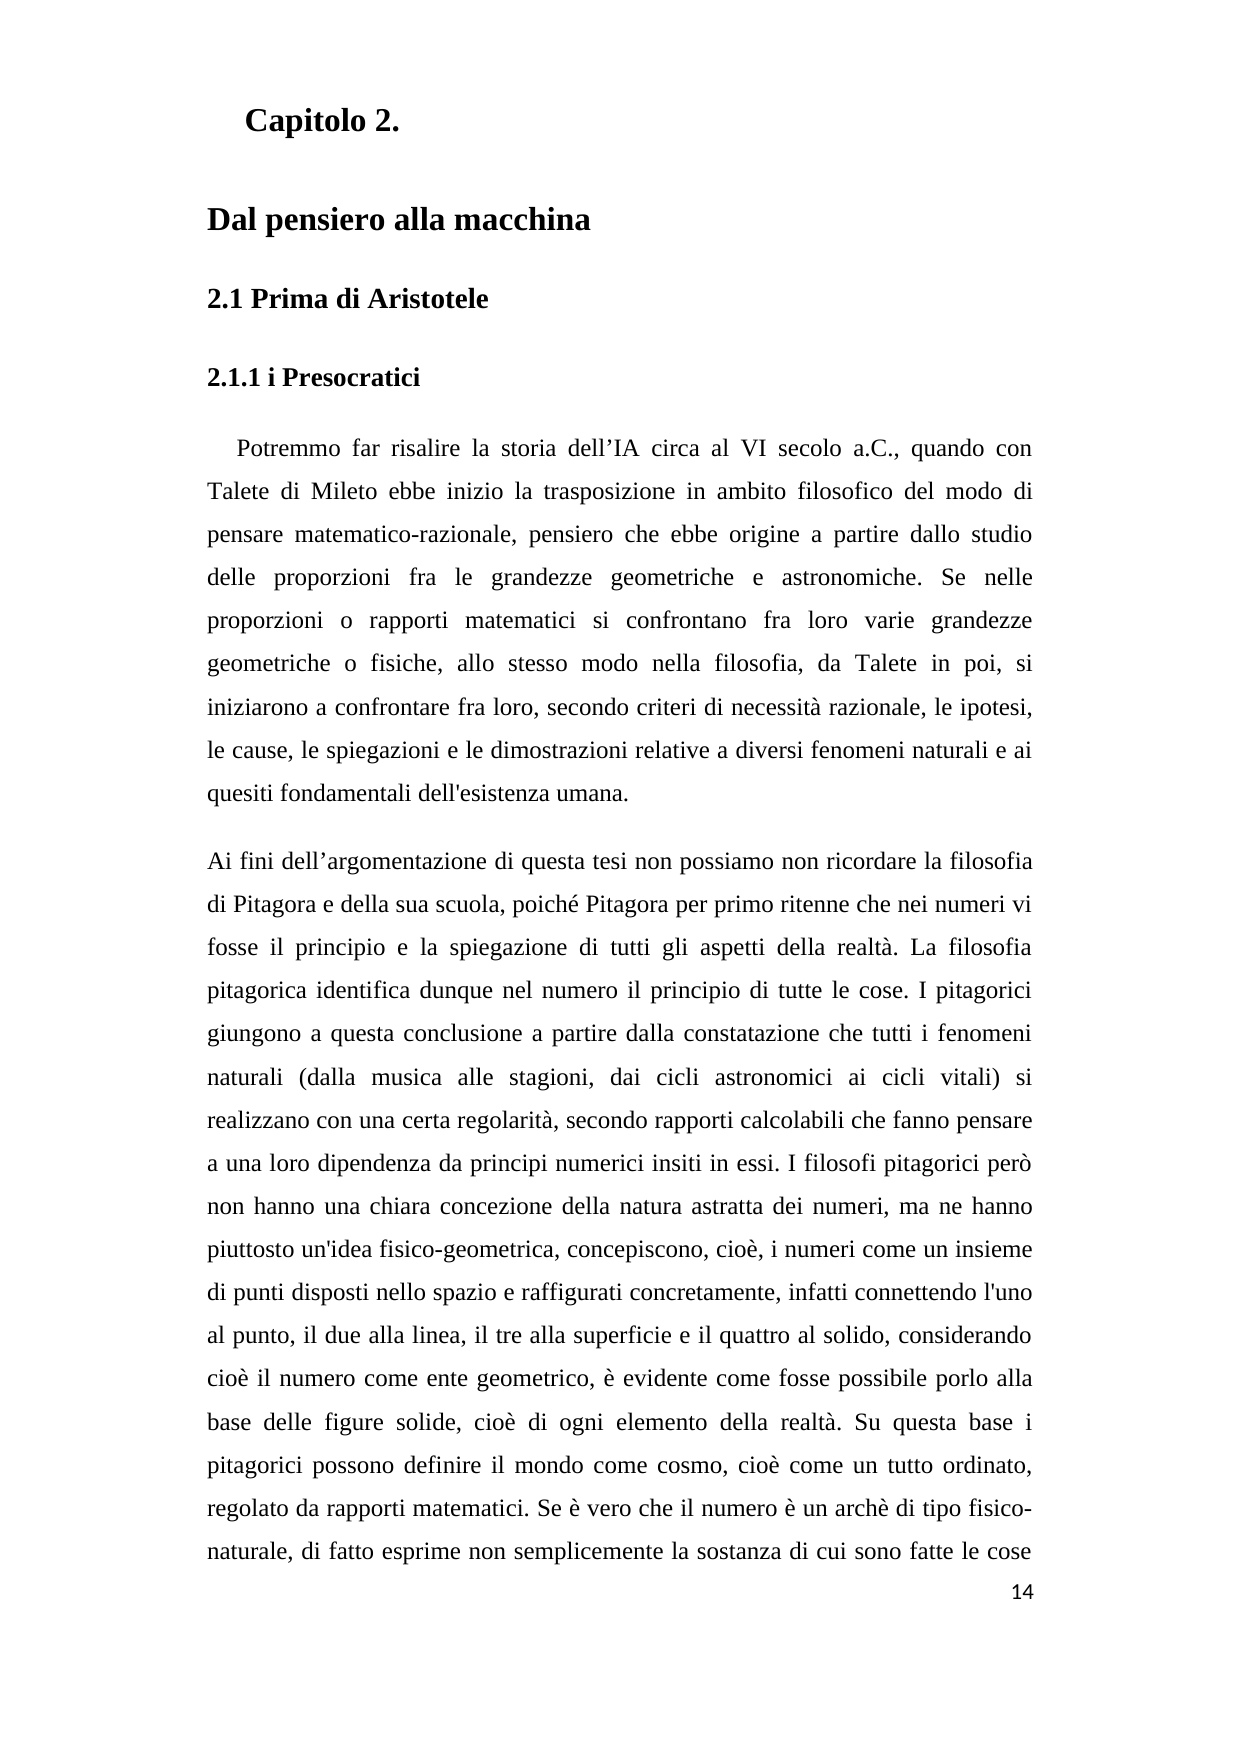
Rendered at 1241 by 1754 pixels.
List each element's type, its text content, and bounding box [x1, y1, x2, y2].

text Ai fini dell’argomentazione di questa tesi non possiamo non ricordare la filosofia di Pitagora e della sua scuola, poiché Pitagora per primo ritenne che nei numeri vi fosse il principio e la spiegazione di tutti gli aspetti della realtà. La filosofia pitagorica identifica dunque nel numero il principio di tutte le cose. I pitagorici giungono a questa conclusione a partire dalla constatazione che tutti i fenomeni naturali (dalla musica alle stagioni, dai cicli astronomici ai cicli vitali) si realizzano con una certa regolarità, secondo rapporti calcolabili che fanno pensare a una loro dipendenza da principi numerici insiti in essi. I filosofi pitagorici però non hanno una chiara concezione della natura astratta dei numeri, ma ne hanno piuttosto un'idea fisico-geometrica, concepiscono, cioè, i numeri come un insieme di punti disposti nello spazio e raffigurati concretamente, infatti connettendo l'uno al punto, il due alla linea, il tre alla superficie e il quattro al solido, considerando cioè il numero come ente geometrico, è evidente come fosse possibile porlo alla base delle figure solide, cioè di ogni elemento della realtà. Su questa base i pitagorici possono definire il mondo come cosmo, cioè come un tutto ordinato, regolato da rapporti matematici. Se è vero che il numero è un archè di tipo fisico-naturale, di fatto esprime non semplicemente la sostanza di cui sono fatte le cose [207, 846, 1033, 1565]
subtitle Dal pensiero alla macchina [207, 199, 1033, 237]
subtitle 2.1.1 i Presocratici [207, 361, 1033, 392]
text Potremmo far risalire la storia dell’IA circa al VI secolo a.C., quando con Talete di Mileto ebbe inizio la trasposizione in ambito filosofico del modo di pensare matematico-razionale, pensiero che ebbe origine a partire dallo studio delle proporzioni fra le grandezze geometriche e astronomiche. Se nelle proporzioni o rapporti matematici si confrontano fra loro varie grandezze geometriche o fisiche, allo stesso modo nella filosofia, da Talete in poi, si iniziarono a confrontare fra loro, secondo criteri di necessità razionale, le ipotesi, le cause, le spiegazioni e le dimostrazioni relative a diversi fenomeni naturali e ai quesiti fondamentali dell'esistenza umana. [207, 433, 1033, 807]
subtitle 2.1 Prima di Aristotele [207, 282, 1033, 315]
